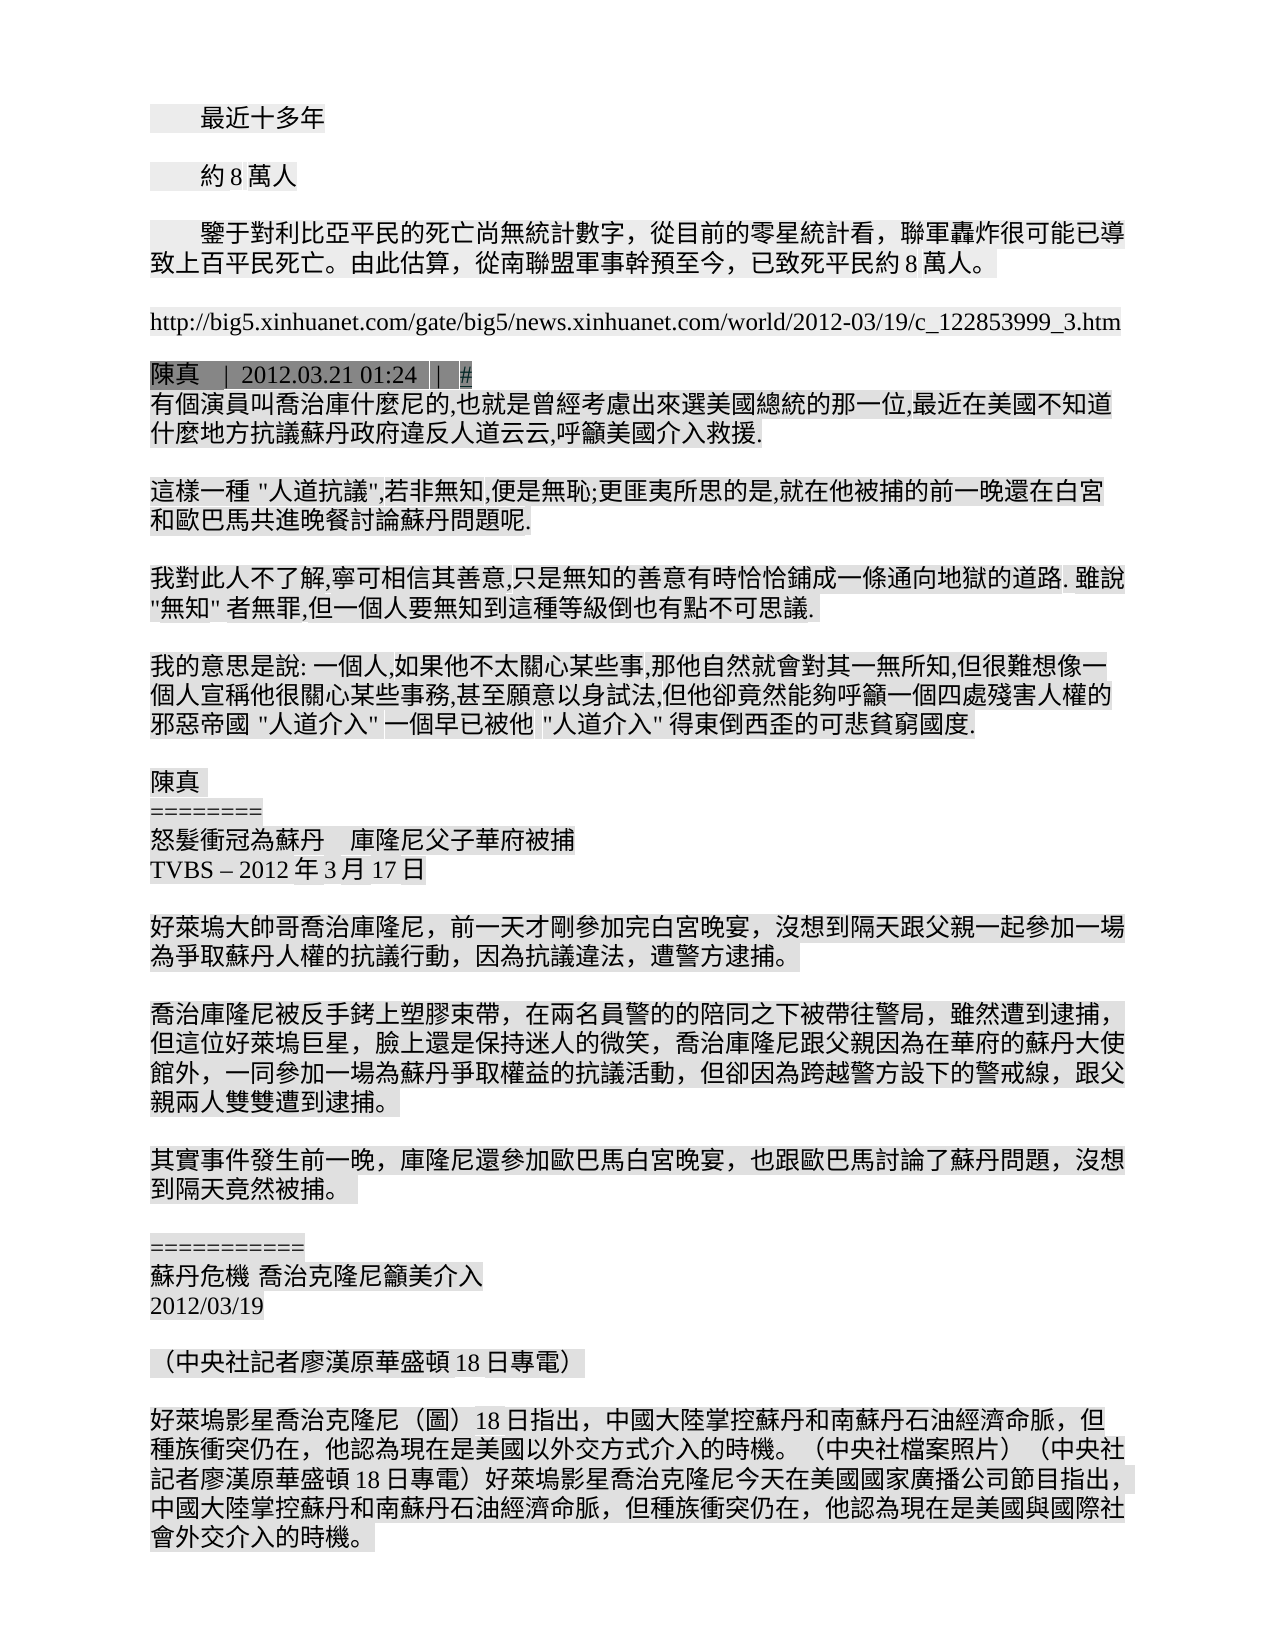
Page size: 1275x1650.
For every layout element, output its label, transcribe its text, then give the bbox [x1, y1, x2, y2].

text 屢屢屠殺無辜平民 美國大兵如此瘋狂為哪般？ 2012年03月19日 16:44:28 來源： 北京晚報 新華微博 近日，美軍士兵羅伯特‧貝爾斯走出位于坎大哈省的軍事基地，闖入附近村莊，槍殺了16名正在睡夢中的阿富汗平民，這一惡性事件引起了世界各國媒體的廣泛關注。美軍被譽為世界上最強大的軍隊，但荷槍實彈的美軍士兵卻常常發生槍擊作戰地區平民的惡性事件。是霸權主義作祟，還是戰場和軍隊扭曲了人性？美國總統奧巴馬顯然已無暇思考這個問題，因為美軍槍殺16名阿富汗平民事件已經成為了阿富汗反美運動的新導火索。那麼，今天就讓我們先來分析一下個中原因。 動輒拿平民開刀 “美式屠殺”由來已久 沒有任何警告，屠殺就開始了。在越南美萊村的一座寺廟裏，大約20名婦女和兒童全部被從身後射來的步槍子彈打死。一名美軍士兵端著M-16步槍朝兩個正在走路的小男孩開槍，大一點的男孩倒在另一個男孩身上想保護他，士兵就朝他們不斷開槍，直到兩個男孩都死去。另外一群婦女兒童被命令沿著一條水渠排好，隨後美軍士兵把他們全部射倒。其中一個渾身是血的小男孩從水渠裏爬出來。美軍士兵追上他，把他扔進溝裏，又向他開槍…… ——美萊村大屠殺 即便從西方媒體本身的報道來看，駐外美軍槍殺阿富汗平民的事件也不是一次兩次了。甚至可以說，美軍一線士兵動輒拿平民開刀的“泄憤”方式，已經成為一種惡劣的傳統。 上面描述的就是發生在1968年3月的越戰美萊村大屠殺，是美軍槍殺平民的一個典型代表。當時一個連的美軍，在兩個連的掩護下，進入越南的美萊村，清剿所謂的“越南民族解放陣線第48營”，沒發現任何敵人。然而，由威廉‧凱利少尉率領的士兵，開始朝著他們認為有敵人的地方肆意地開槍。這場大屠殺曝光後，震驚了整個世界。美國官方的說法是槍殺了128人，而實際的數字有500人。 不過，美萊村的大屠殺，只不過喚醒了世人：所謂美國這個民主國家的軍隊，照樣能幹出禽獸不如的事情。但從美軍本身來講，並沒有多大的改觀。只要美軍還在發動對外戰爭，只要美軍依然有海外基地，這種獸行就依然上演。反恐戰爭就開創了美軍屠殺平民的新階段。 和克林頓政府時期的非接觸作戰相比，布什政府的反恐戰爭加入了大規模地面作戰的內容，這也為美軍屠殺平民創立了條件。實際上，這次美軍士兵槍殺阿富汗平民，是在美軍撤出伊拉克、急于恢復阿富汗局勢的條件下發生的，因此得到了世界關注。 而在反恐戰爭初期，美軍大規模空中打擊和地面作戰，誤炸、殺害阿富汗、伊拉克的平民的事件常有發生，但由于次數太多和美國當局的刻意掩蓋已經被世人遺忘。在連綿不斷的反恐特種作戰中，美軍殺害平民早已成為司空見慣的常事。就連美國的私人承包商黑水公司，都能在2007年犯下槍殺17名巴格達平民的事情。 此外，和美軍士兵直接槍殺平民相比，美國無處不在的空中打擊，更是屠殺平民的主要來源。而這方面的責任追究，幾乎為零 為何敢“一而再 再而三” 霸權讓公正難堪 以美萊村屠殺為例，血案在被媒體曝光後，美軍才迫不得已調查了相關美軍人員。總共有26人被起訴，最後有25人被釋放，僅有威廉‧凱利被判無期徒刑。而此人上訴後，居然被減刑至4個半月。 佔領和被佔領，是美國與阿富汗、伊拉克的特殊國與國關係；小國面對霸權的無奈，忠實地反映了國際社會不平等的行為規則。這就造成美軍槍殺平民不斷，卻難以得到追究的奇特現象。 據美國媒體16日報道，3月11日制造16名阿富汗平民死亡的美國士兵羅伯特‧貝爾斯已經送出阿富汗境內，押回美國關押。至于其能否受到公正的審判，就遙遙無期了。而且美軍公布了錄像來證明，制造屠殺的只有一人，這明顯與阿方指控多名美軍參與其中的看法不符。這也表明美軍方在掩蓋相關真相。 出于所謂法治國家的狡辯，美國聲稱不把犯罪士兵交由當地國處理，是因為當地法制不健全，缺乏對嫌疑人的保護。但實際上，美國士兵制造的種種針對平民的屠殺行為，已經不能用普通的刑法來衡量，而是戰爭犯罪。然而對戰爭罪犯的審判，只有在戰場上打敗他們才有可能實現。紐倫堡、東京大審判都是如此。中國也是憑借戰勝國的身份，開始了對南京大屠殺戰爭罪犯的審判。而美軍作為超級大國、作為佔領者，是不可能接受這樣的後果的。一些西方國際組織還煞有介事地提出對美國總統和相關軍方高官的“戰爭罪行”訴訟，但只能成為證明西方偽善的遮羞布。 霸權可以暫時讓正義難堪。但受害國人民不可能對此無動于衷。美國既然可以不顧法律道義，憑借軍力在佔領國肆意橫行，那麼受害民眾就可以尋求屬于自身的正義。在可以想見的未來，美軍在阿富汗甚至伊拉克的日子，並不會好過。 殺平民 殺戰友 殺自己 全金屬外殼在扭曲 加入海軍陸戰隊的一群年輕人被剃了光頭，負責訓練他們的上校時常羞辱他們，還給他們取難聽的外號。“傻瓜比爾”由于是胖子，動作老是出錯，成為最經常被上校修理的人。就在出發前往戰場的那晚，“傻瓜比爾”在他的槍裏裝滿“全金屬外殼子彈”，一槍打死上校，然後含槍自殺；被編入新聞組的“班長小醜”，被長官派去前線採訪，他看見年輕的士兵們已經麻木，在屍體旁飲酒、一面笑一面在直升機上掃射逃走的村民……——《全金屬外殼》 《全金屬外殼》是一部描述美國海軍陸戰隊參與越戰的經典影片，上文描述的就是電影中的情節。雖然現在的美軍和越戰時相比有了巨大變化，但該片依然顯示了美軍內部的“痼疾”。 軍隊是特殊的武裝集團，有著自己的行為準則。而軍隊越是在不友好的地區、越是在佔領國，其神經就繃得越緊，就越容易發生針對平民的暴力事件。這在其他國家軍隊也有表現，例如韓國軍隊曾在參加越戰時，制造了死亡近2000人的延年-福平大屠殺；以色列軍隊也經常發生槍擊巴勒斯坦平民事件。 然而美軍的特殊之處在于，二戰後至今的60多年，美軍已經深深楔入了全球事務之中。美軍士兵的身影出現在世界各地。尤其是冷戰之後，美軍的活動越來越頻繁。這種看不到盡頭的戰爭，對美軍士兵造成巨大的心理壓力。 有美軍心理專家專門向國會作證稱，有30%的地面部隊在第三次部署時都會出現嚴重的心理問題。有人統計10萬名反恐戰爭美軍老兵，有三分之一患有心理疾病。2007年的美軍自殺率甚至創下了1980年以來的最高點。常年的徵戰，再加上陌生的環境、對當地人的不信任，這種種因素足以讓鏡頭面前分發糖果的美國大兵轉變成心理變態的惡魔。 一些心理扭曲的美軍官兵不但殺平民，就連自己人也照樣下手。美軍中女兵被強姦、士兵被虐殺事件層出不窮。華裔美軍士兵陳宇暉、廖梓源不堪受辱自殺就是典型的例證。 而且，美軍戰場管理漏洞大。軍隊參戰，就有戰場管理的問題。就拿槍殺16名平民的美軍士兵羅伯特‧貝爾斯來說，他的戰友、班長、排長當時在哪裏？羅伯特‧貝爾斯攜槍獨自離開軍事基地，怎麼會無人知曉？ 殺平民、殺戰友、甚至自殺，顯示了當前美軍極為糟糕的心理狀態。但這不能把美軍打扮成戰爭受害者，更不能成為美軍逃避懲罰的理由，因為戰爭是美國強加給別人的。美國大規模、有組織的戰爭犯罪如果得不到制止，遲早有一天會給美國乃至世界安全帶來重大危害。鄭文浩 多少平民死于槍下 轟炸南聯盟 500多人 以美國為首的北約1999年對南聯盟的轟炸持續了78天，在10萬多平方公裏的土地上投下了大約80000枚炸彈。 阿富汗戰爭 6000至9000人 這個統計有三個主要數據，新罕布什爾大學教授認為直接死于聯軍的阿富汗平民達到8300人以上，“人權觀察”組織的統計是6000人以上，聯合國阿富汗援助團的統計為5500至6500人。 伊拉克戰爭 66081人以上 數據來自維基解密文件。文件將死亡人群分為四類：66081名平民；23984名“敵軍”；15196名伊拉克士兵；3771名美軍和聯軍士兵。可見死亡最多的是平民。 最近十多年 約8萬人 鑒于對利比亞平民的死亡尚無統計數字，從目前的零星統計看，聯軍轟炸很可能已導致上百平民死亡。由此估算，從南聯盟軍事幹預至今，已致死平民約8萬人。 http://big5.xinhuanet.com/gate/big5/news.xinhuanet.com/world/2012-03/19/c_122853999_3.htm [150, 75, 1125, 336]
text 陳真 | 2012.03.21 01:24 | # [150, 361, 1125, 390]
text 有個演員叫喬治庫什麼尼的,也就是曾經考慮出來選美國總統的那一位,最近在美國不知道什麼地方抗議蘇丹政府違反人道云云,呼籲美國介入救援. 這樣一種 "人道抗議",若非無知,便是無恥;更匪夷所思的是,就在他被捕的前一晚還在白宮和歐巴馬共進晚餐討論蘇丹問題呢. 我對此人不了解,寧可相信其善意,只是無知的善意有時恰恰鋪成一條通向地獄的道路. 雖說 "無知" 者無罪,但一個人要無知到這種等級倒也有點不可思議. 我的意思是說: 一個人,如果他不太關心某些事,那他自然就會對其一無所知,但很難想像一個人宣稱他很關心某些事務,甚至願意以身試法,但他卻竟然能夠呼籲一個四處殘害人權的邪惡帝國 "人道介入" 一個早已被他 "人道介入" 得東倒西歪的可悲貧窮國度. 陳真 ======== 怒髮衝冠為蘇丹 庫隆尼父子華府被捕 TVBS – 2012年3月17日 好萊塢大帥哥喬治庫隆尼，前一天才剛參加完白宮晚宴，沒想到隔天跟父親一起參加一場為爭取蘇丹人權的抗議行動，因為抗議違法，遭警方逮捕。 喬治庫隆尼被反手銬上塑膠束帶，在兩名員警的的陪同之下被帶往警局，雖然遭到逮捕，但這位好萊塢巨星，臉上還是保持迷人的微笑，喬治庫隆尼跟父親因為在華府的蘇丹大使館外，一同參加一場為蘇丹爭取權益的抗議活動，但卻因為跨越警方設下的警戒線，跟父親兩人雙雙遭到逮捕。 其實事件發生前一晚，庫隆尼還參加歐巴馬白宮晚宴，也跟歐巴馬討論了蘇丹問題，沒想到隔天竟然被捕。 =========== 蘇丹危機 喬治克隆尼籲美介入 2012/03/19 （中央社記者廖漢原華盛頓18日專電） 好萊塢影星喬治克隆尼（圖）18日指出，中國大陸掌控蘇丹和南蘇丹石油經濟命脈，但種族衝突仍在，他認為現在是美國以外交方式介入的時機。（中央社檔案照片）（中央社記者廖漢原華盛頓18日專電）好萊塢影星喬治克隆尼今天在美國國家廣播公司節目指出，中國大陸掌控蘇丹和南蘇丹石油經濟命脈，但種族衝突仍在，他認為現在是美國與國際社會外交介入的時機。 克隆尼（George Clooney）在美國國家廣播公司（NBC）「會晤新聞界」（Meet the Press）晨間節目訪問指出，「蘇丹和獨立的南蘇丹已接近爆發內戰邊緣，需要國際外交斡旋，中國掌握南蘇丹4成以上石油出口，南蘇丹關上油閘，對中國的投資沒有好處。」 克隆尼說：「對美國來說，現在是相當特殊的時機，以外交方式介入蘇丹危機。在與美國總統歐巴馬會面時，向他表達透過正確的經濟方式，各國合作，解決蘇丹種族衝突。」 [150, 390, 1125, 1552]
